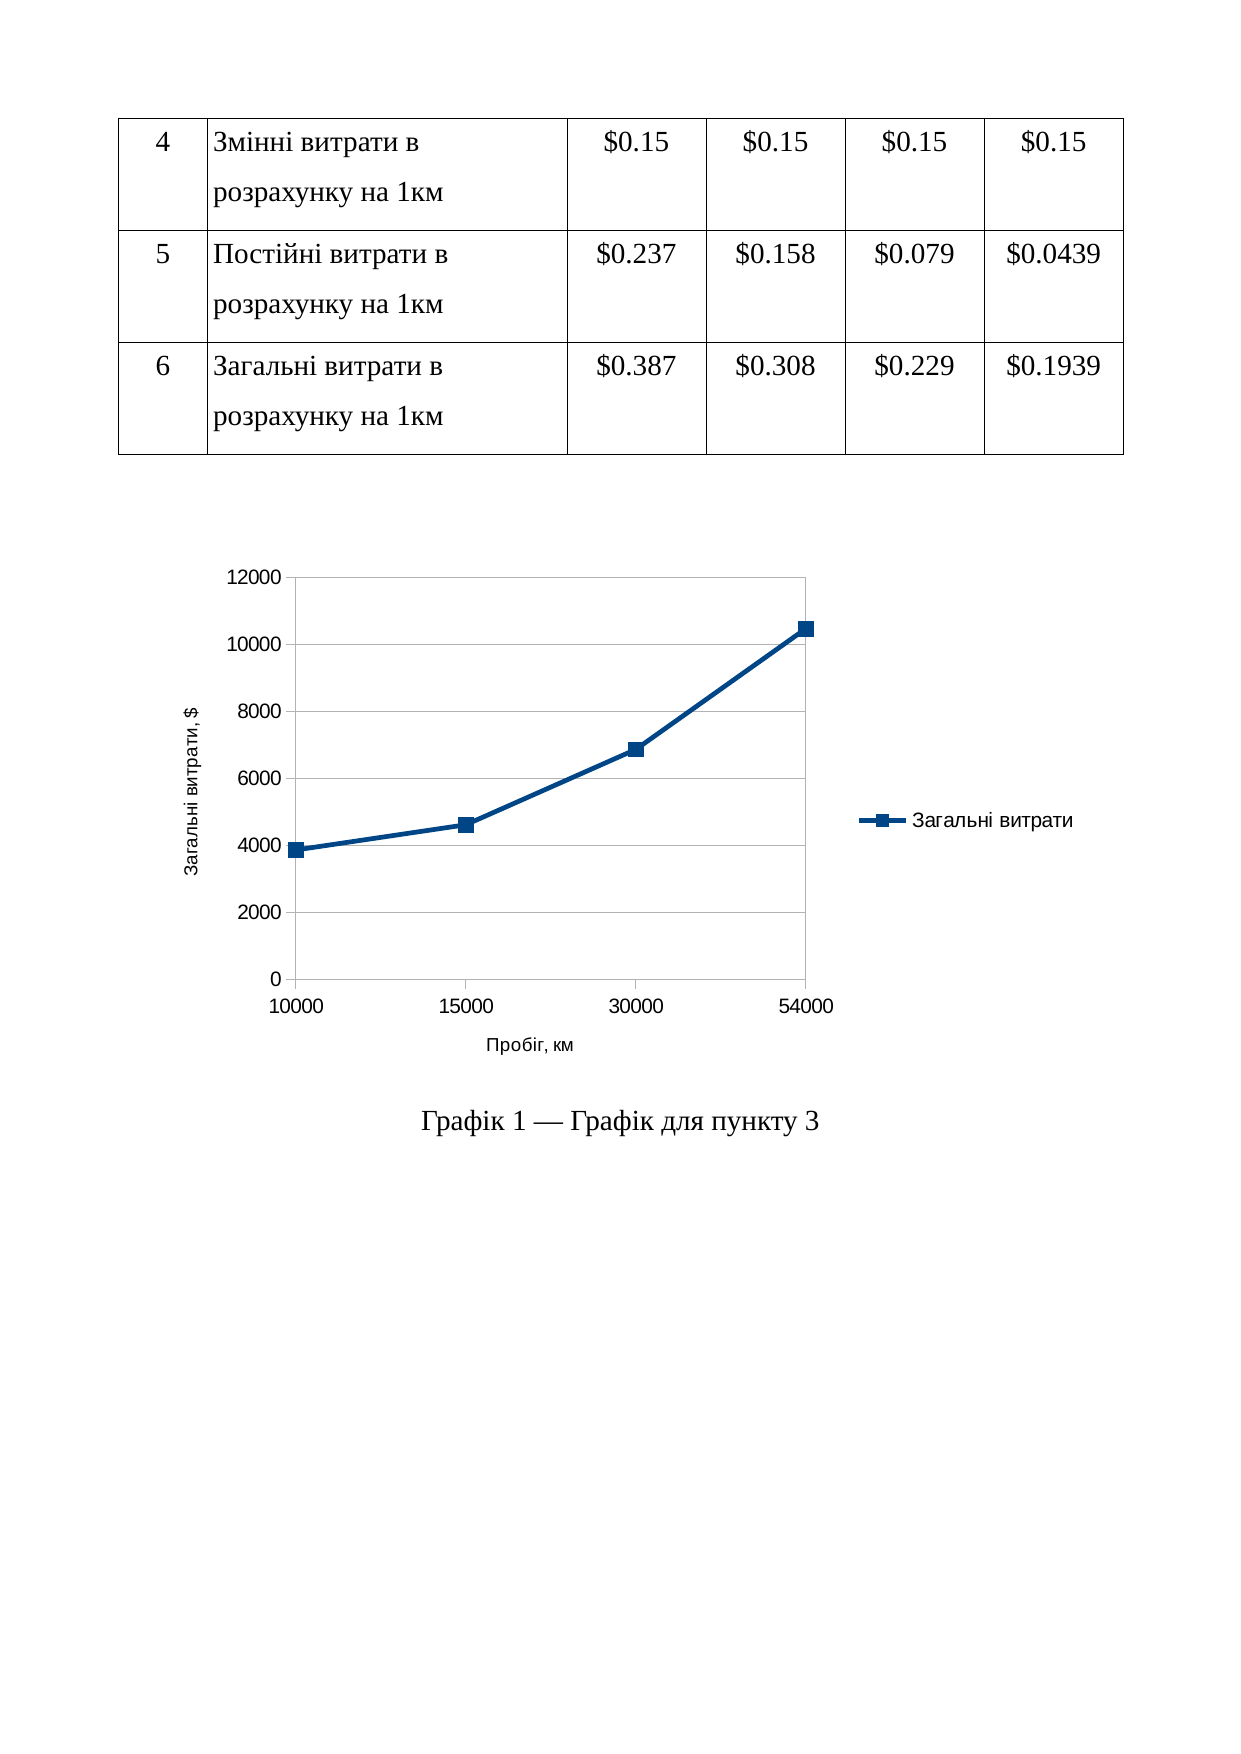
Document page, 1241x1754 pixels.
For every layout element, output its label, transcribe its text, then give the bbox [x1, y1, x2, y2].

table_cell $0.15 [985, 119, 1123, 230]
table_cell $0.387 [568, 343, 706, 454]
table_cell 6 [119, 343, 207, 454]
table_cell 5 [119, 231, 207, 342]
table_cell $0.15 [707, 119, 845, 230]
table_cell $0.308 [707, 343, 845, 454]
table_cell $0.158 [707, 231, 845, 342]
table_cell $0.1939 [985, 343, 1123, 454]
table_cell Постійні витрати в розрахунку на 1км [208, 231, 567, 342]
table_cell 4 [119, 119, 207, 230]
table_cell $0.079 [846, 231, 984, 342]
table_cell Загальні витрати в розрахунку на 1км [208, 343, 567, 454]
table_cell Змінні витрати в розрахунку на 1км [208, 119, 567, 230]
table_cell $0.15 [568, 119, 706, 230]
table_cell $0.15 [846, 119, 984, 230]
text Графік 1 — Графік для пункту 3 [118, 555, 1122, 1137]
table_cell $0.237 [568, 231, 706, 342]
table_cell $0.0439 [985, 231, 1123, 342]
table_cell $0.229 [846, 343, 984, 454]
